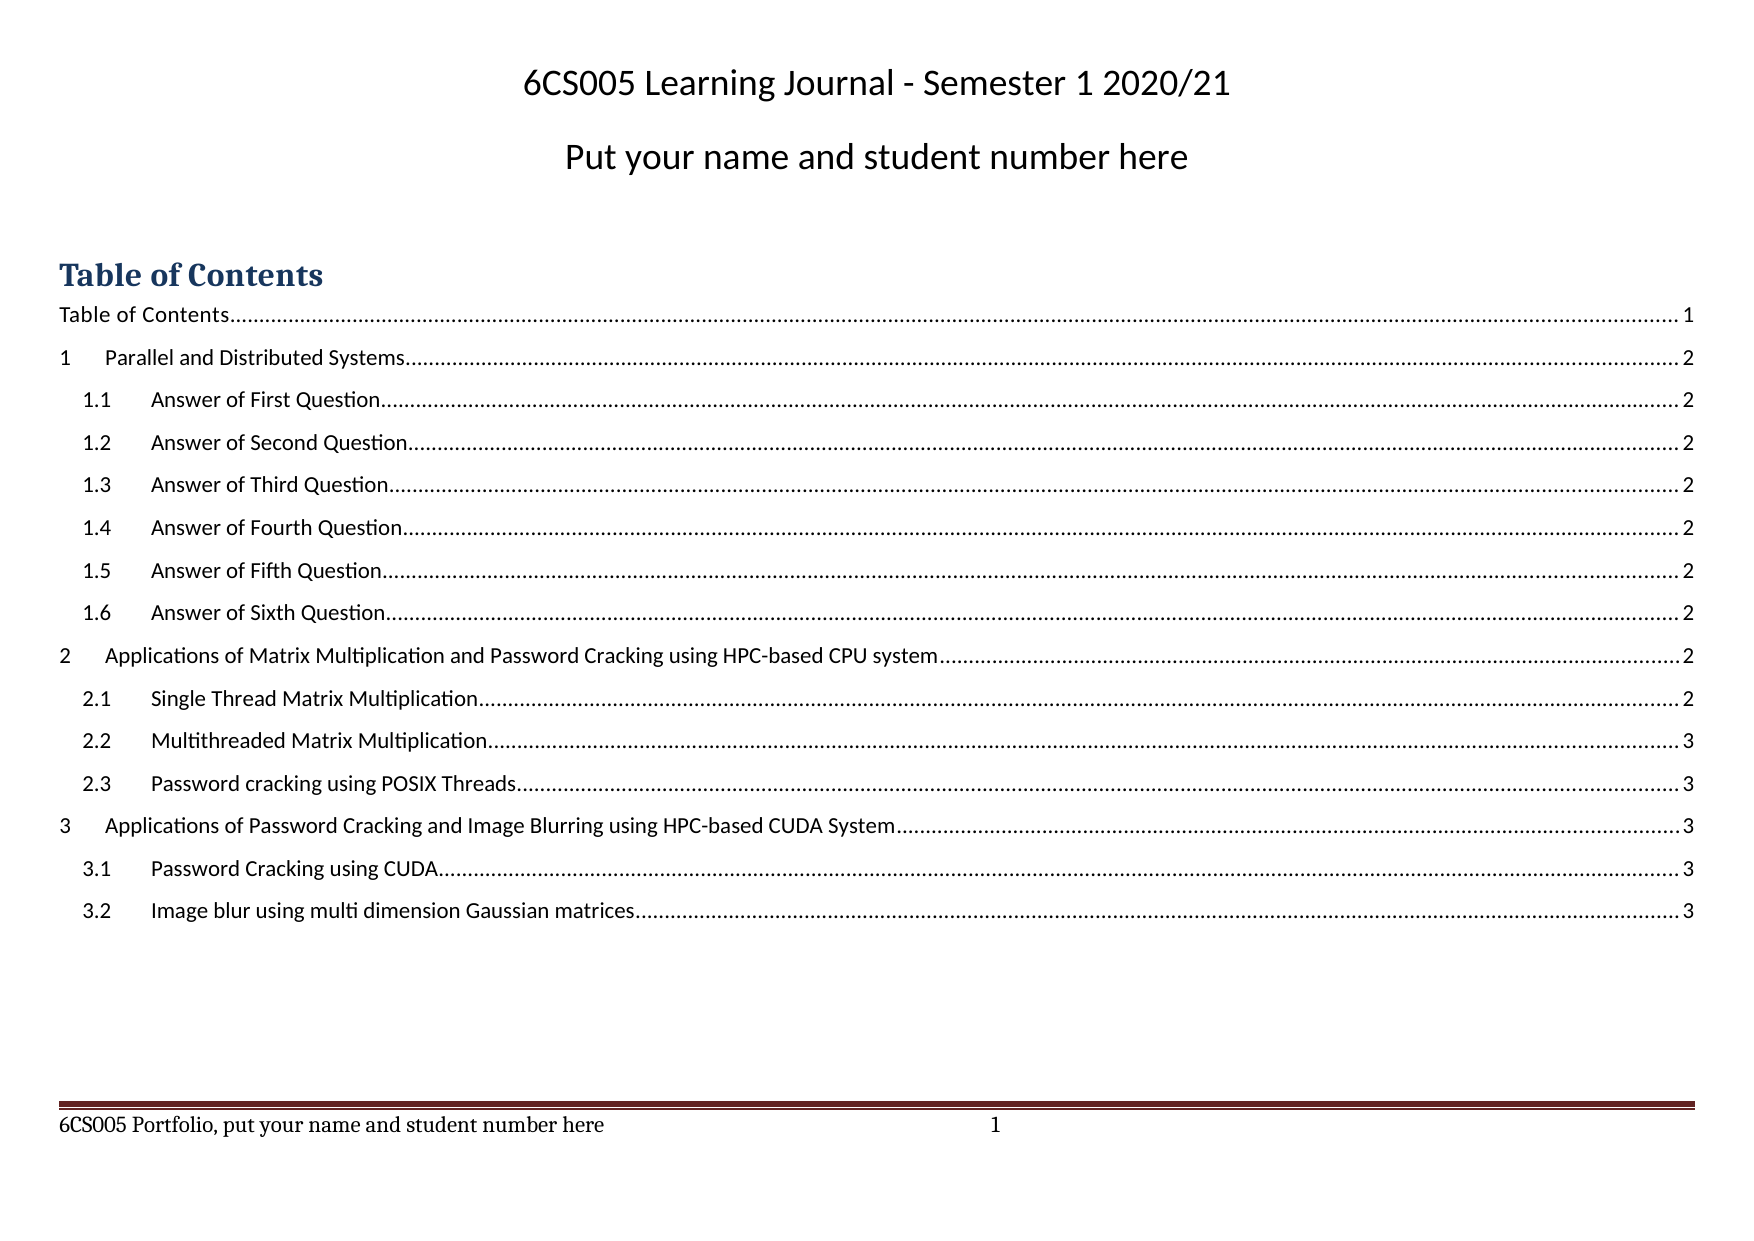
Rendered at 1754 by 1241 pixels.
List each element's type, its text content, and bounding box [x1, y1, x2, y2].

text 1.5 Answer of Fifth Question 2 [82, 556, 1695, 584]
text Table of Contents 1 [59, 300, 1695, 328]
subtitle Table of Contents [59, 256, 1695, 294]
text 1.2 Answer of Second Question 2 [82, 428, 1695, 456]
text 3.2 Image blur using multi dimension Gaussian matrices 3 [82, 897, 1695, 925]
text 3.1 Password Cracking using CUDA 3 [82, 854, 1695, 882]
text 1.3 Answer of Third Question 2 [82, 471, 1695, 499]
text 1.4 Answer of Fourth Question 2 [82, 513, 1695, 541]
text Put your name and student number here [59, 133, 1695, 178]
text 3 Applications of Password Cracking and Image Blurring using HPC-based CUDA System 3 [59, 811, 1695, 839]
text 2.1 Single Thread Matrix Multiplication 2 [82, 684, 1695, 712]
text 2.2 Multithreaded Matrix Multiplication 3 [82, 726, 1695, 754]
text 2.3 Password cracking using POSIX Threads 3 [82, 769, 1695, 797]
text 1 Parallel and Distributed Systems 2 [59, 343, 1695, 371]
text 1.6 Answer of Sixth Question 2 [82, 598, 1695, 626]
text 6CS005 Learning Journal - Semester 1 2020/21 [59, 59, 1695, 105]
text 1.1 Answer of First Question 2 [82, 385, 1695, 413]
text 2 Applications of Matrix Multiplication and Password Cracking using HPC-based CPU system 2 [59, 641, 1695, 669]
